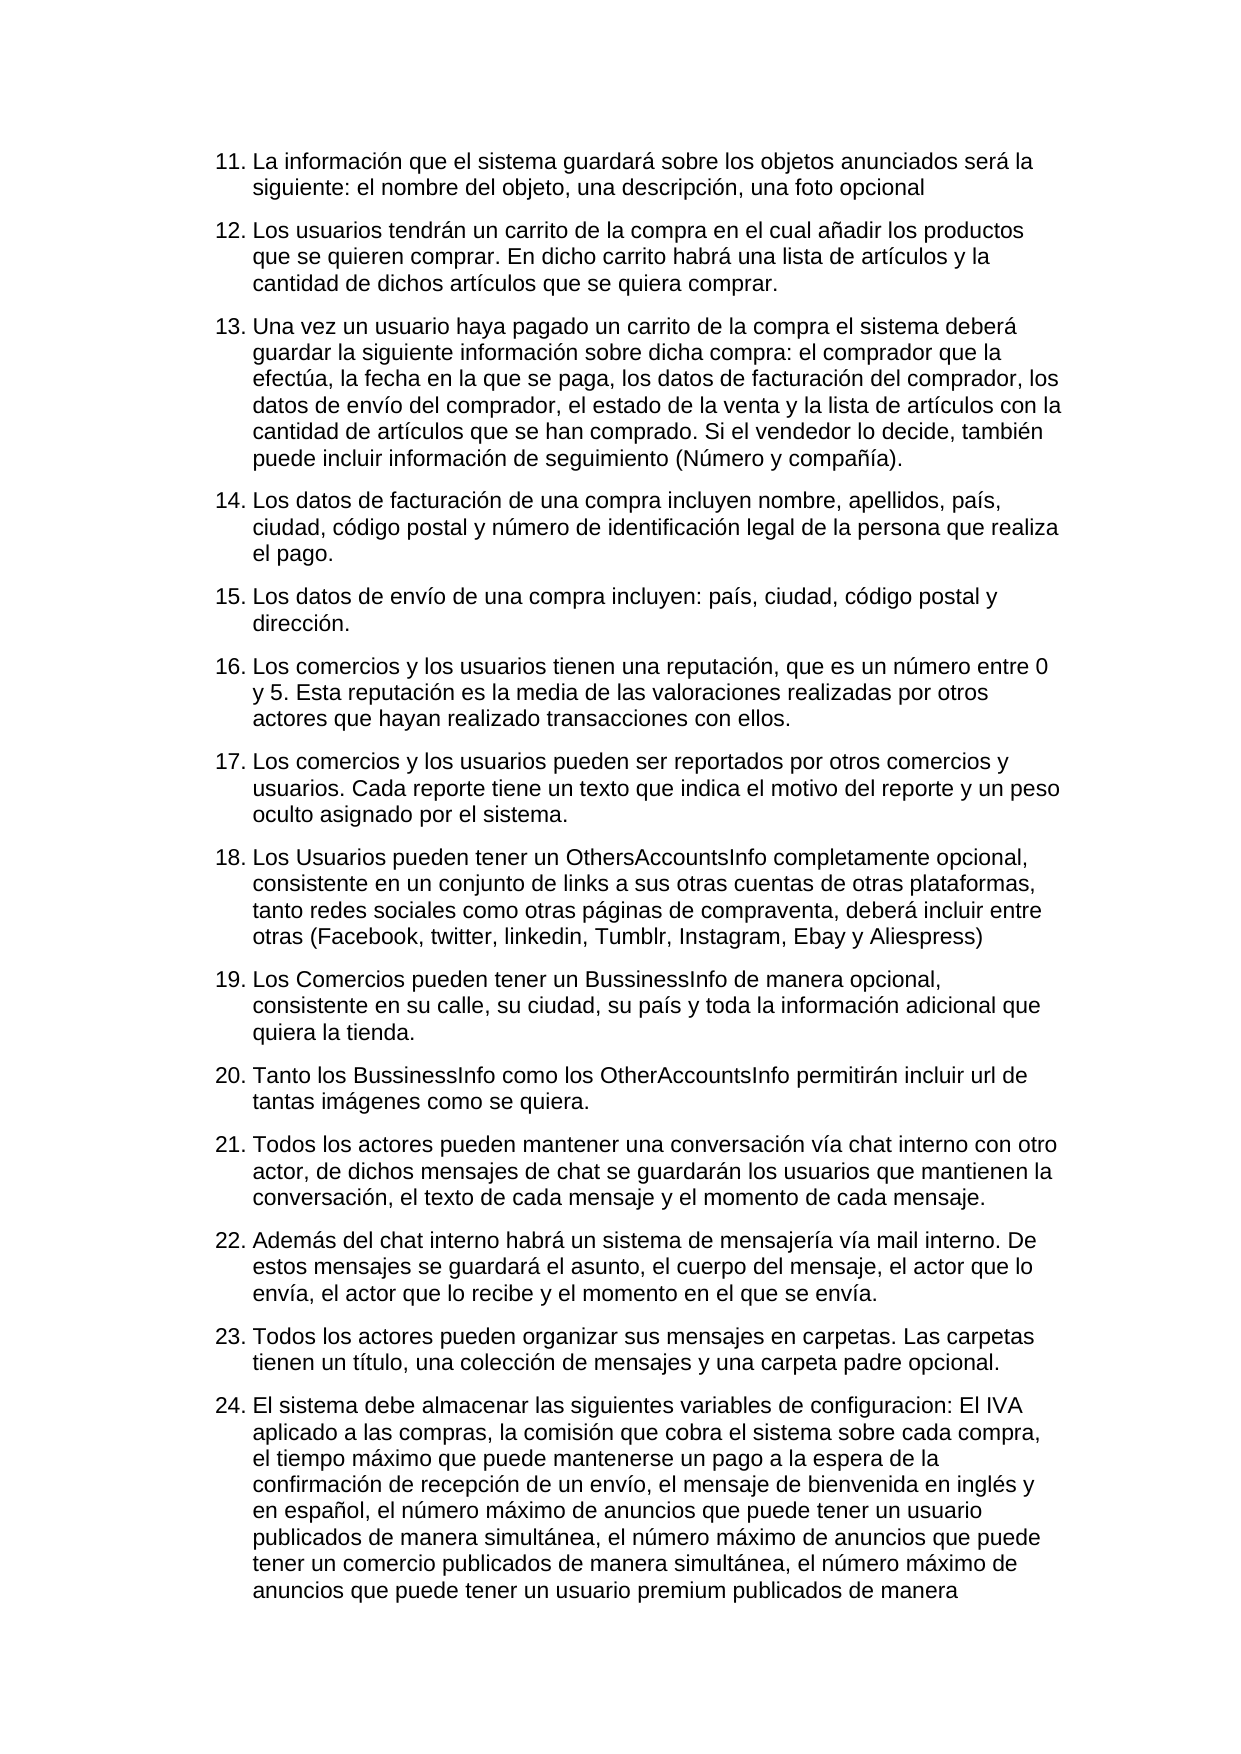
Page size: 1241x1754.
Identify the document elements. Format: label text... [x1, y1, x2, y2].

list Los Comercios pueden tener un BussinessInfo de manera opcional, consistente en su calle, su ciudad, su país y toda la información adicional que quiera la tienda. [215, 966, 1063, 1045]
list Todos los actores pueden organizar sus mensajes en carpetas. Las carpetas tienen un título, una colección de mensajes y una carpeta padre opcional. [215, 1323, 1063, 1375]
list El sistema debe almacenar las siguientes variables de configuracion: El IVA aplicado a las compras, la comisión que cobra el sistema sobre cada compra, el tiempo máximo que puede mantenerse un pago a la espera de la confirmación de recepción de un envío, el mensaje de bienvenida en inglés y en español, el número máximo de anuncios que puede tener un usuario publicados de manera simultánea, el número máximo de anuncios que puede tener un comercio publicados de manera simultánea, el número máximo de anuncios que puede tener un usuario premium publicados de manera [215, 1392, 1063, 1603]
list Los datos de envío de una compra incluyen: país, ciudad, código postal y dirección. [215, 583, 1063, 636]
list Los datos de facturación de una compra incluyen nombre, apellidos, país, ciudad, código postal y número de identificación legal de la persona que realiza el pago. [215, 487, 1063, 567]
list Una vez un usuario haya pagado un carrito de la compra el sistema deberá guardar la siguiente información sobre dicha compra: el comprador que la efectúa, la fecha en la que se paga, los datos de facturación del comprador, los datos de envío del comprador, el estado de la venta y la lista de artículos con la cantidad de artículos que se han comprado. Si el vendedor lo decide, también puede incluir información de seguimiento (Número y compañía). [215, 313, 1063, 471]
list La información que el sistema guardará sobre los objetos anunciados será la siguiente: el nombre del objeto, una descripción, una foto opcional [215, 148, 1063, 200]
list Además del chat interno habrá un sistema de mensajería vía mail interno. De estos mensajes se guardará el asunto, el cuerpo del mensaje, el actor que lo envía, el actor que lo recibe y el momento en el que se envía. [215, 1227, 1063, 1306]
list Tanto los BussinessInfo como los OtherAccountsInfo permitirán incluir url de tantas imágenes como se quiera. [215, 1062, 1063, 1114]
list Los comercios y los usuarios pueden ser reportados por otros comercios y usuarios. Cada reporte tiene un texto que indica el motivo del reporte y un peso oculto asignado por el sistema. [215, 748, 1063, 827]
list Los Usuarios pueden tener un OthersAccountsInfo completamente opcional, consistente en un conjunto de links a sus otras cuentas de otras plataformas, tanto redes sociales como otras páginas de compraventa, deberá incluir entre otras (Facebook, twitter, linkedin, Tumblr, Instagram, Ebay y Aliespress) [215, 844, 1063, 949]
list Todos los actores pueden mantener una conversación vía chat interno con otro actor, de dichos mensajes de chat se guardarán los usuarios que mantienen la conversación, el texto de cada mensaje y el momento de cada mensaje. [215, 1131, 1063, 1210]
list Los usuarios tendrán un carrito de la compra en el cual añadir los productos que se quieren comprar. En dicho carrito habrá una lista de artículos y la cantidad de dichos artículos que se quiera comprar. [215, 217, 1063, 296]
list Los comercios y los usuarios tienen una reputación, que es un número entre 0 y 5. Esta reputación es la media de las valoraciones realizadas por otros actores que hayan realizado transacciones con ellos. [215, 653, 1063, 732]
